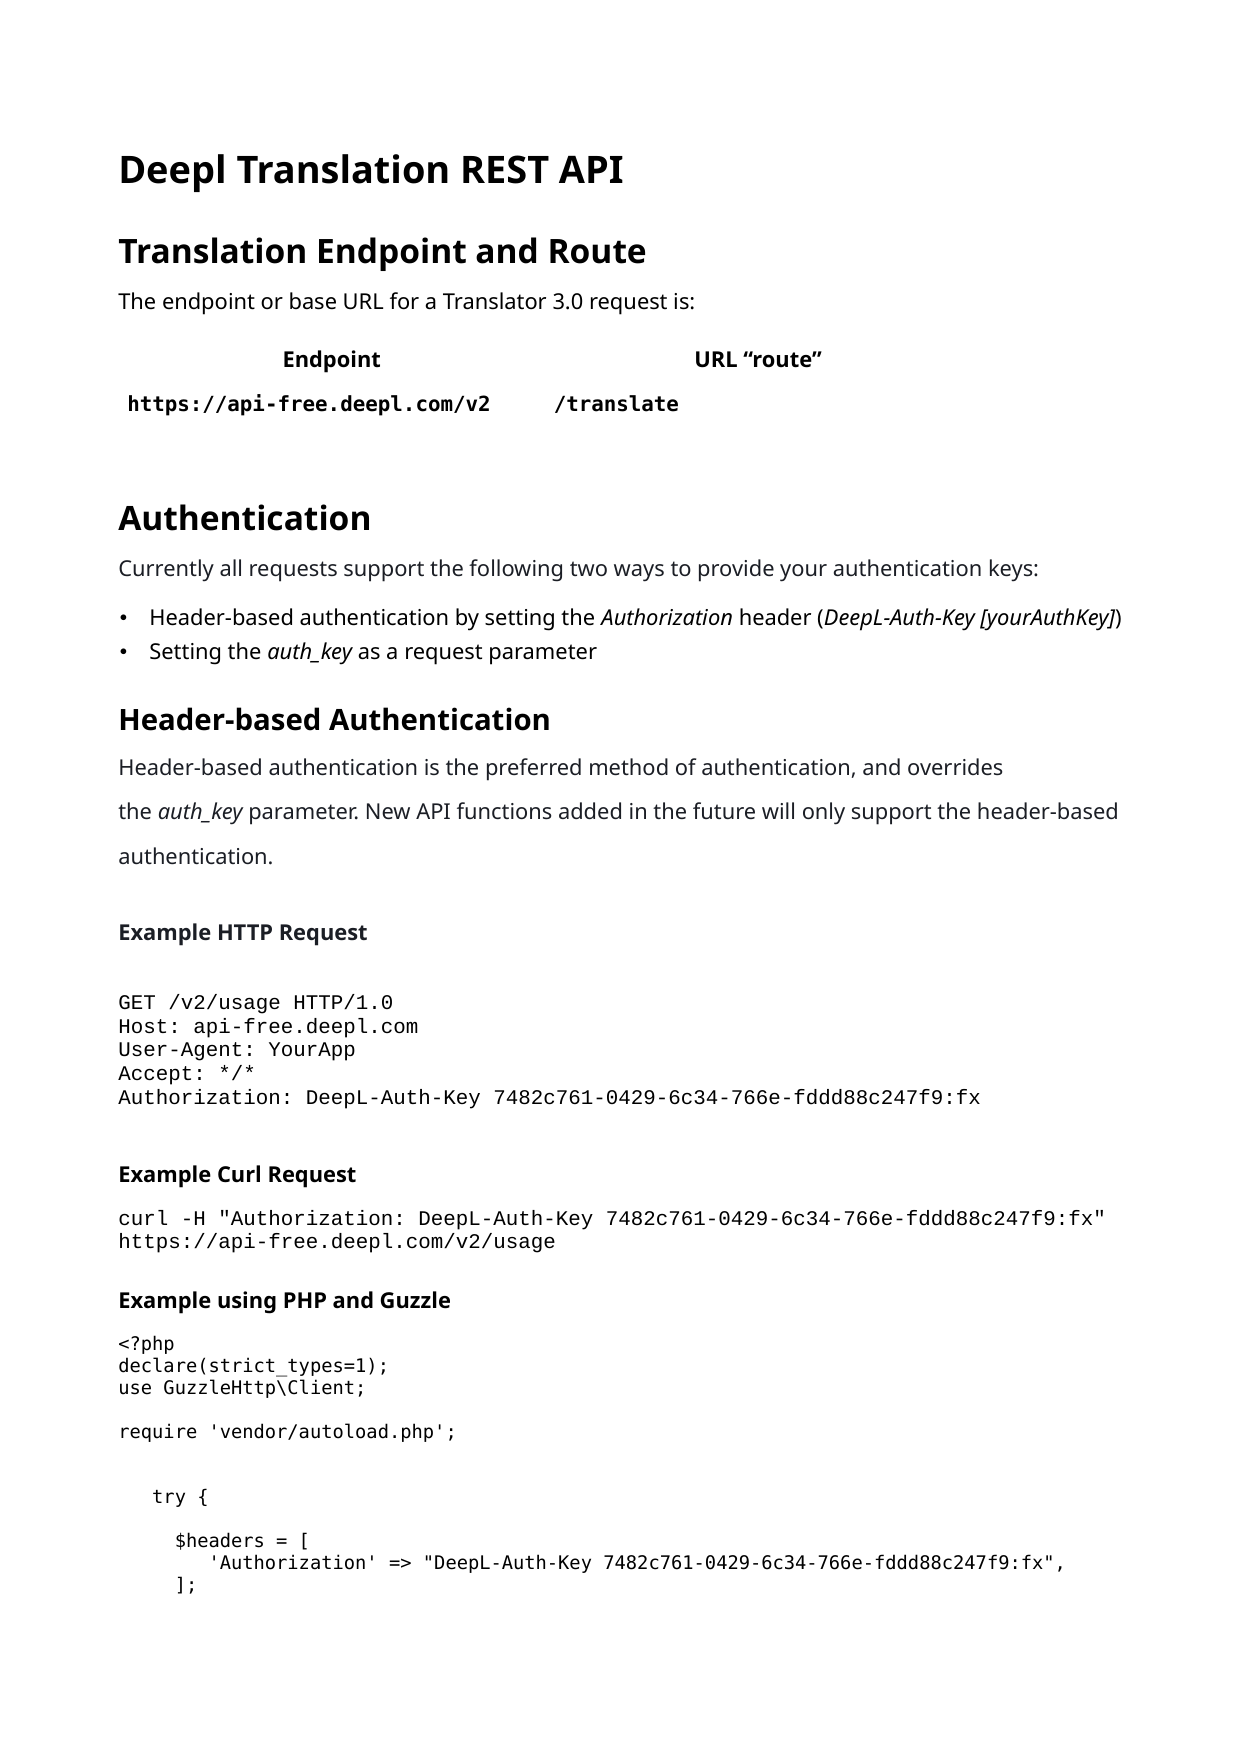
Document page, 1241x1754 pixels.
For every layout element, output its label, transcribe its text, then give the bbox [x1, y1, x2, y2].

text Host: api-free.deepl.com [118, 1016, 1122, 1039]
table_header Endpoint [118, 335, 544, 383]
text 'Authorization' => "DeepL-Auth-Key 7482c761-0429-6c34-766e-fddd88c247f9:fx", [118, 1552, 1122, 1574]
text use GuzzleHttp\Client; [118, 1377, 1122, 1399]
text ]; [118, 1574, 1122, 1596]
text Header-based authentication is the preferred method of authentication, and overrides the auth_key parameter. New API functions added in the future will only support the header-based authentication. [118, 752, 1122, 871]
text User-Agent: YourApp [118, 1039, 1122, 1063]
text require 'vendor/autoload.php'; [118, 1421, 1122, 1443]
table_header URL “route” [545, 335, 971, 383]
table_cell /translate [545, 383, 971, 425]
text $headers = [ [118, 1530, 1122, 1552]
text Example Curl Request [118, 1159, 1122, 1189]
list Header-based authentication by setting the Authorization header (DeepL-Auth-Key [yourAuthKey]) [119, 602, 1122, 631]
text declare(strict_types=1); [118, 1355, 1122, 1377]
text Example HTTP Request [118, 917, 1122, 946]
subtitle Translation Endpoint and Route [118, 228, 1122, 274]
list Setting the auth_key as a request parameter [119, 636, 1122, 666]
subtitle Authentication [118, 494, 1122, 540]
text try { [118, 1487, 1122, 1508]
text curl -H "Authorization: DeepL-Auth-Key 7482c761-0429-6c34-766e-fddd88c247f9:fx" https://api-free.deepl.com/v2/usage [118, 1208, 1122, 1255]
text Currently all requests support the following two ways to provide your authentication keys: [118, 553, 1122, 583]
text Example using PHP and Guzzle [118, 1285, 1122, 1314]
table_cell https://api-free.deepl.com/v2 [118, 383, 544, 425]
text The endpoint or base URL for a Translator 3.0 request is: [118, 286, 1122, 316]
text <?php [118, 1333, 1122, 1355]
text Accept: */* [118, 1063, 1122, 1087]
text GET /v2/usage HTTP/1.0 [118, 992, 1122, 1016]
subtitle Deepl Translation REST API [118, 143, 1122, 195]
subtitle Header-based Authentication [118, 699, 1122, 739]
text Authorization: DeepL-Auth-Key 7482c761-0429-6c34-766e-fddd88c247f9:fx [118, 1087, 1122, 1110]
